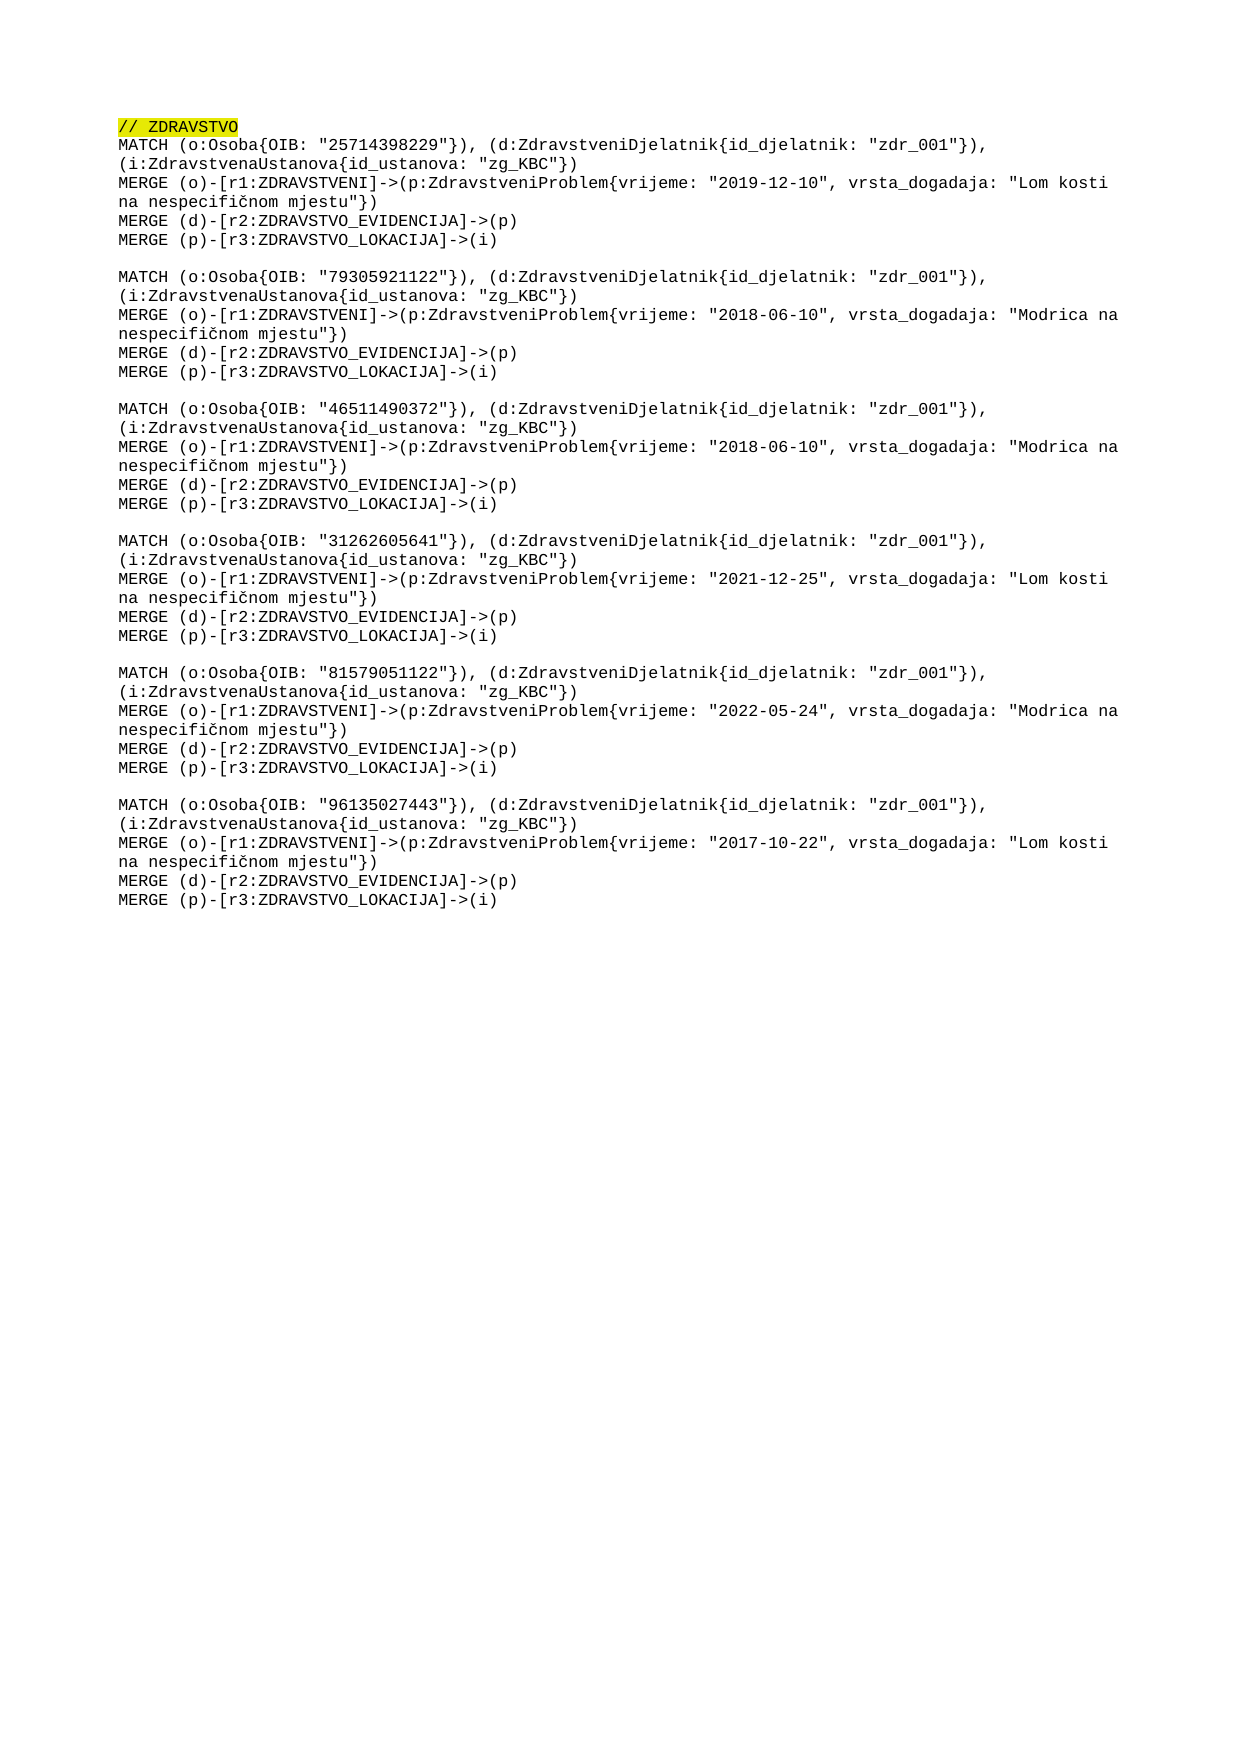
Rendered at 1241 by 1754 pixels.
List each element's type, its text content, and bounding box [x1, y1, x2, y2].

text // ZDRAVSTVO [118, 118, 1122, 137]
text MERGE (d)-[r2:ZDRAVSTVO_EVIDENCIJA]->(p) [118, 344, 1122, 363]
text MERGE (p)-[r3:ZDRAVSTVO_LOKACIJA]->(i) [118, 363, 1122, 382]
text MERGE (p)-[r3:ZDRAVSTVO_LOKACIJA]->(i) [118, 759, 1122, 778]
text MATCH (o:Osoba{OIB: "31262605641"}), (d:ZdravstveniDjelatnik{id_djelatnik: "zdr_001"}), (i:ZdravstvenaUstanova{id_ustanova: "zg_KBC"}) [118, 533, 1122, 571]
text MERGE (d)-[r2:ZDRAVSTVO_EVIDENCIJA]->(p) [118, 476, 1122, 495]
text MATCH (o:Osoba{OIB: "81579051122"}), (d:ZdravstveniDjelatnik{id_djelatnik: "zdr_001"}), (i:ZdravstvenaUstanova{id_ustanova: "zg_KBC"}) [118, 665, 1122, 703]
text MERGE (o)-[r1:ZDRAVSTVENI]->(p:ZdravstveniProblem{vrijeme: "2019-12-10", vrsta_dogadaja: "Lom kosti na nespecifičnom mjestu"}) [118, 175, 1122, 212]
text MERGE (p)-[r3:ZDRAVSTVO_LOKACIJA]->(i) [118, 495, 1122, 514]
text MATCH (o:Osoba{OIB: "79305921122"}), (d:ZdravstveniDjelatnik{id_djelatnik: "zdr_001"}), (i:ZdravstvenaUstanova{id_ustanova: "zg_KBC"}) [118, 269, 1122, 307]
text MATCH (o:Osoba{OIB: "46511490372"}), (d:ZdravstveniDjelatnik{id_djelatnik: "zdr_001"}), (i:ZdravstvenaUstanova{id_ustanova: "zg_KBC"}) [118, 401, 1122, 439]
text MERGE (p)-[r3:ZDRAVSTVO_LOKACIJA]->(i) [118, 627, 1122, 646]
text MERGE (d)-[r2:ZDRAVSTVO_EVIDENCIJA]->(p) [118, 212, 1122, 231]
text MERGE (p)-[r3:ZDRAVSTVO_LOKACIJA]->(i) [118, 891, 1122, 910]
text MATCH (o:Osoba{OIB: "25714398229"}), (d:ZdravstveniDjelatnik{id_djelatnik: "zdr_001"}), (i:ZdravstvenaUstanova{id_ustanova: "zg_KBC"}) [118, 137, 1122, 175]
text MERGE (o)-[r1:ZDRAVSTVENI]->(p:ZdravstveniProblem{vrijeme: "2018-06-10", vrsta_dogadaja: "Modrica na nespecifičnom mjestu"}) [118, 307, 1122, 344]
text MERGE (d)-[r2:ZDRAVSTVO_EVIDENCIJA]->(p) [118, 872, 1122, 891]
text MERGE (o)-[r1:ZDRAVSTVENI]->(p:ZdravstveniProblem{vrijeme: "2017-10-22", vrsta_dogadaja: "Lom kosti na nespecifičnom mjestu"}) [118, 834, 1122, 872]
text MERGE (o)-[r1:ZDRAVSTVENI]->(p:ZdravstveniProblem{vrijeme: "2018-06-10", vrsta_dogadaja: "Modrica na nespecifičnom mjestu"}) [118, 439, 1122, 476]
text MERGE (p)-[r3:ZDRAVSTVO_LOKACIJA]->(i) [118, 231, 1122, 250]
text MERGE (o)-[r1:ZDRAVSTVENI]->(p:ZdravstveniProblem{vrijeme: "2021-12-25", vrsta_dogadaja: "Lom kosti na nespecifičnom mjestu"}) [118, 571, 1122, 608]
text MERGE (d)-[r2:ZDRAVSTVO_EVIDENCIJA]->(p) [118, 740, 1122, 759]
text MERGE (o)-[r1:ZDRAVSTVENI]->(p:ZdravstveniProblem{vrijeme: "2022-05-24", vrsta_dogadaja: "Modrica na nespecifičnom mjestu"}) [118, 703, 1122, 740]
text MATCH (o:Osoba{OIB: "96135027443"}), (d:ZdravstveniDjelatnik{id_djelatnik: "zdr_001"}), (i:ZdravstvenaUstanova{id_ustanova: "zg_KBC"}) [118, 797, 1122, 834]
text MERGE (d)-[r2:ZDRAVSTVO_EVIDENCIJA]->(p) [118, 608, 1122, 627]
